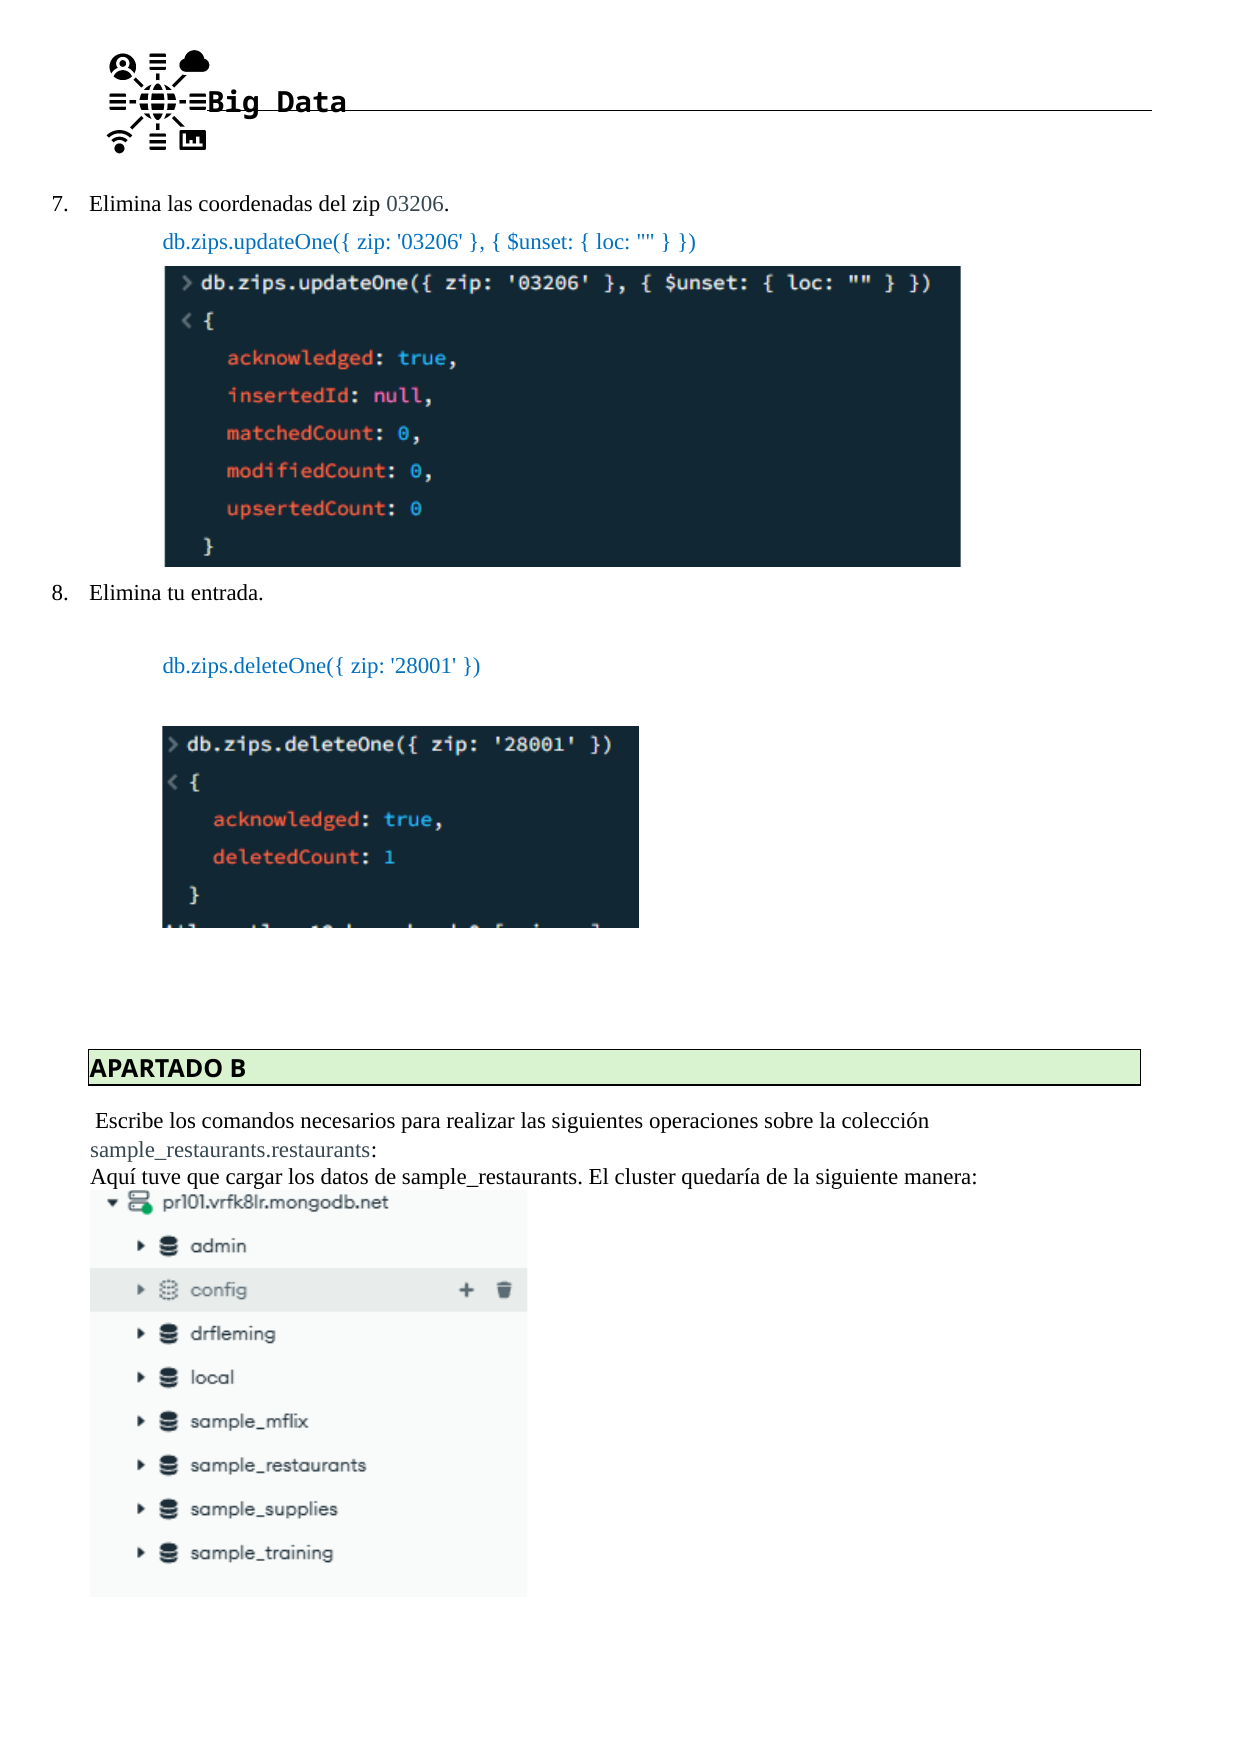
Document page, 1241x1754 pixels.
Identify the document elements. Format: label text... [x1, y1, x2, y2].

list Elimina las coordenadas del zip 03206. [51, 190, 1141, 216]
text Escribe los comandos necesarios para realizar las siguientes operaciones sobre la colección sample_restaurants.restaurants: Aquí tuve que cargar los datos de sample_restaurants. El cluster quedaría de la siguiente manera: [89, 1104, 1141, 1596]
list Elimina tu entrada. [51, 579, 1141, 605]
text db.zips.updateOne({ zip: '03206' }, { $unset: { loc: "" } }) [162, 228, 1141, 254]
text db.zips.deleteOne({ zip: '28001' }) [162, 653, 1141, 679]
subtitle APARTADO B [89, 1050, 1140, 1084]
